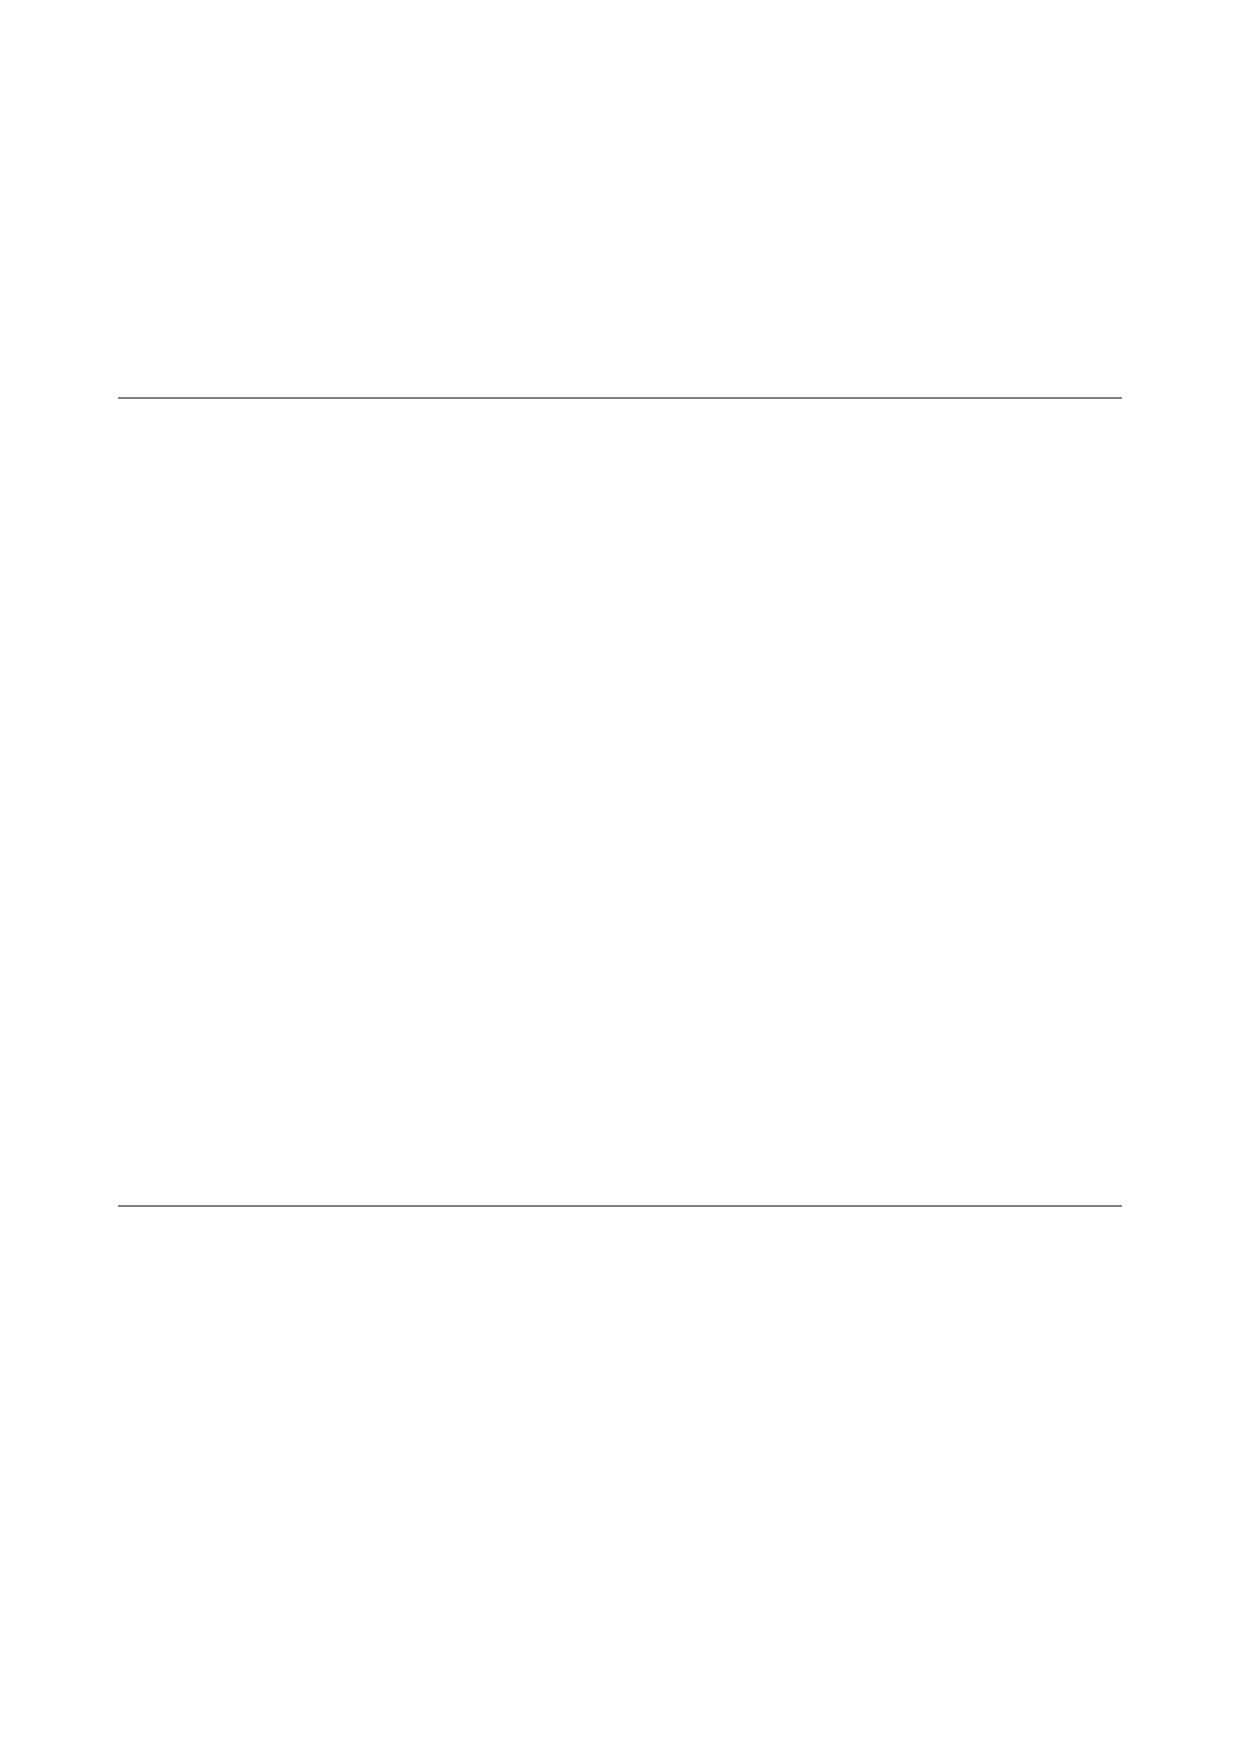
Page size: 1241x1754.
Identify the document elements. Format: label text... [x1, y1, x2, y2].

table_cell ✖ [296, 1590, 508, 1624]
subtitle 🔵 1) Обычный объект {} [118, 1409, 1122, 1455]
table_header Что внутри лежит? [508, 1521, 764, 1555]
subtitle 📌 Итог [118, 452, 1122, 510]
table_cell __proto__ [118, 1555, 296, 1590]
subtitle ✨ ПРИМЕР [118, 118, 1122, 176]
table_cell ✔ [296, 1555, 508, 1590]
table_cell prototype [118, 1590, 296, 1624]
list меняет прототип объекта; [162, 570, 1122, 599]
list __proto__ → что в нём лежит? [162, 796, 1122, 827]
table_cell — [508, 1590, 764, 1624]
text Object.setPrototypeOf(rabbit, animal); [118, 259, 1122, 283]
list constructor → что в нём лежит? [162, 896, 1122, 927]
text Object.setPrototypeOf(obj, proto): [118, 522, 1122, 551]
text let animal = { eats: true }; [118, 188, 1122, 212]
table_cell Object.prototype [508, 1555, 764, 1590]
list new F() (экземпляр функции) [162, 1093, 1122, 1124]
list работает так же, как запись obj.__proto__ = proto. [162, 665, 1122, 696]
table_header Есть? [296, 1521, 508, 1555]
list {} (обычный объект) [162, 993, 1122, 1024]
text И для трёх типов объектов: [118, 946, 1122, 974]
list function F(){} (функция) [162, 1043, 1122, 1074]
text console.log(rabbit.jumps); // true (собственное свойство) [118, 306, 1122, 330]
text Ааа, теперь понял: Ты хочешь таблицу по ВСЕМ трём свойствам: [118, 715, 1122, 777]
subtitle ⭐ ПОЛНАЯ ТАБЛИЦА: ЧТО ГДЕ ЛЕЖИТ? [118, 1260, 1122, 1375]
list делает это официальным и безопасным способом; [162, 618, 1122, 646]
text console.log(rabbit.eats); // true (унаследовано!) [118, 330, 1122, 354]
text let obj = {}; [118, 1467, 1122, 1491]
text let rabbit = { jumps: true }; [118, 212, 1122, 235]
table_header Свойство [118, 1521, 296, 1555]
list prototype → что в нём лежит? [162, 846, 1122, 877]
text Даю САМУЮ ПОЛНУЮ И ПРОСТУЮ ТАБЛИЦУ. [118, 1143, 1122, 1172]
